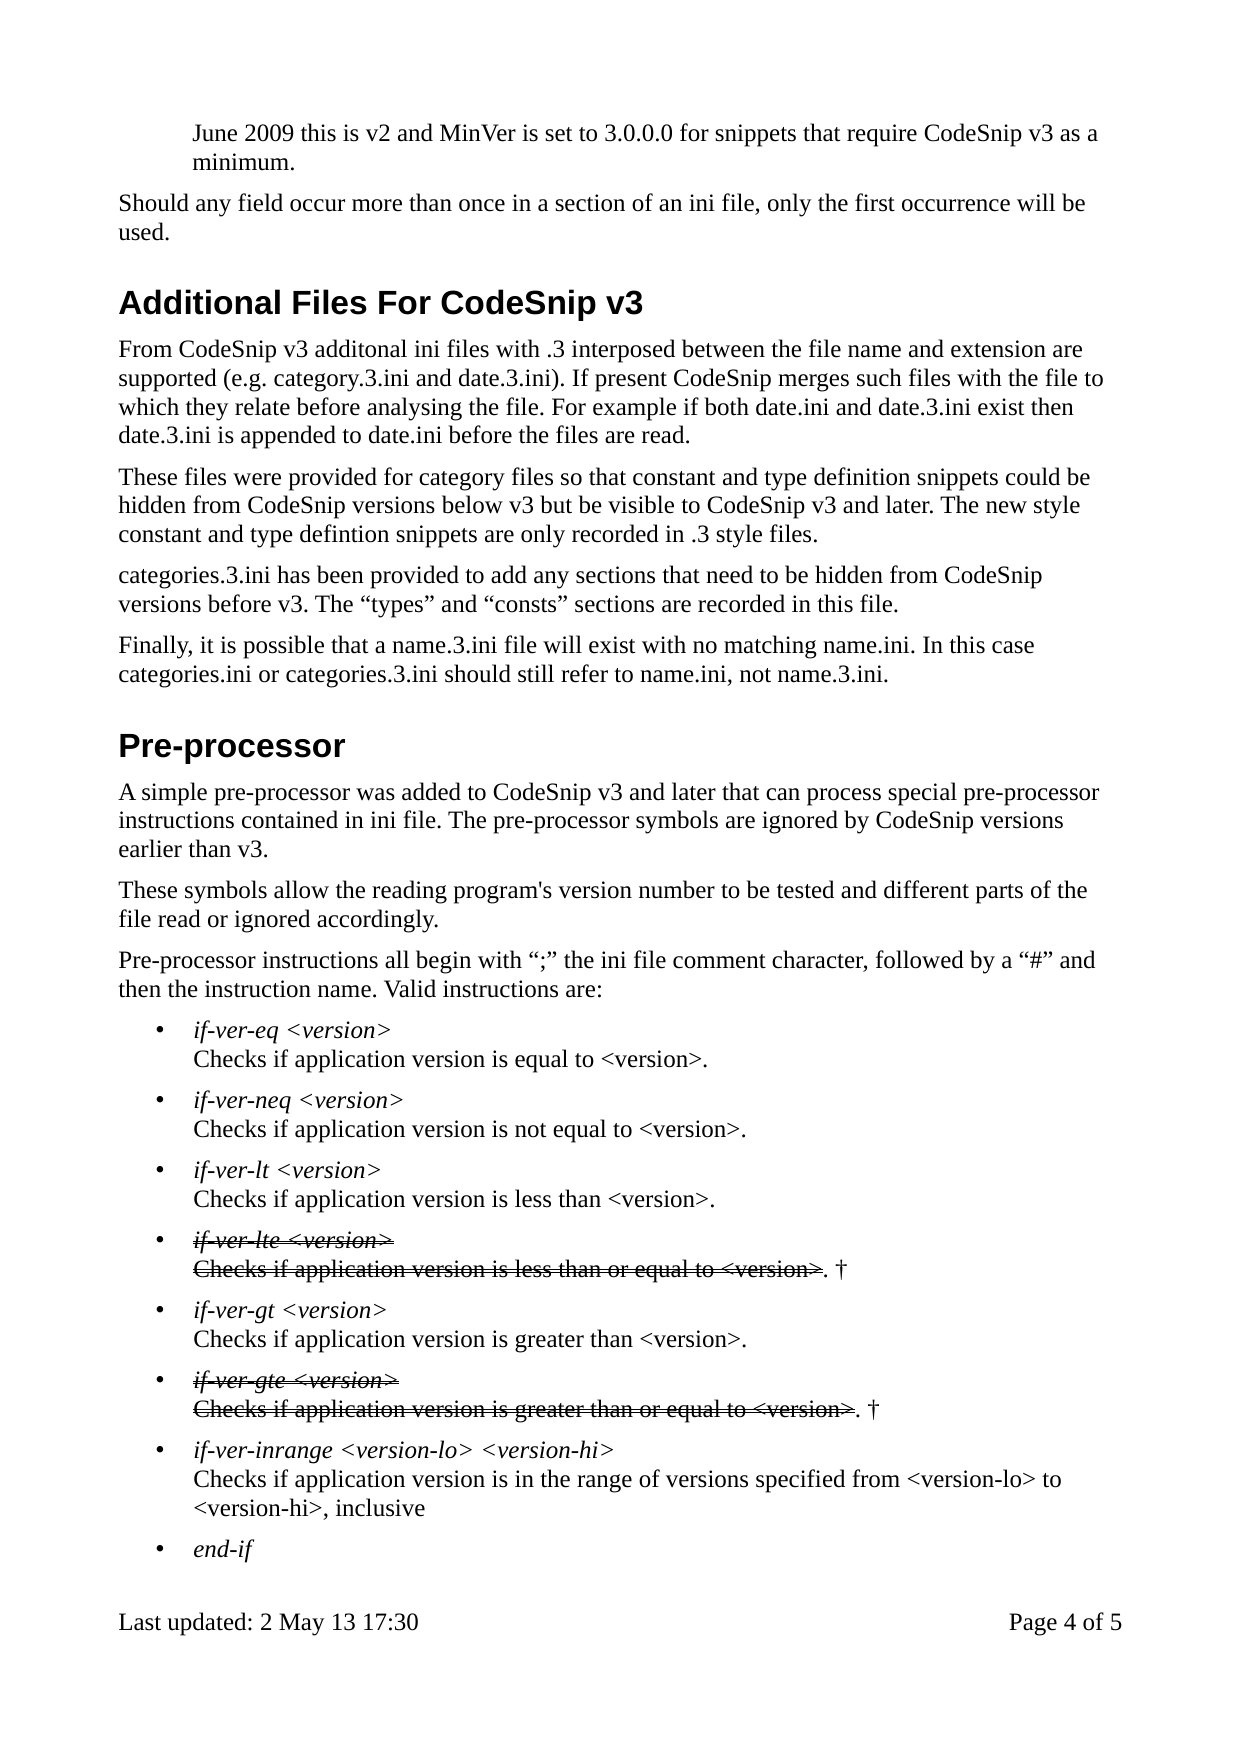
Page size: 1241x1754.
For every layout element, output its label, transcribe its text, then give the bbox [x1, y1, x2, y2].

list if-ver-lte <version> Checks if application version is less than or equal to <version>. † [156, 1225, 1122, 1283]
text These files were provided for category files so that constant and type definition snippets could be hidden from CodeSnip versions below v3 but be visible to CodeSnip v3 and later. The new style constant and type defintion snippets are only recorded in .3 style files. [118, 462, 1122, 548]
text Should any field occur more than once in a section of an ini file, only the first occurrence will be used. [118, 188, 1122, 246]
list end-if Ends a block started by any of the if-xxx instructions above. The block of text is only evaluated if the if-xxx instruction evaluates true. [156, 1534, 1122, 1563]
subtitle Additional Files For CodeSnip v3 [118, 283, 1122, 322]
text From CodeSnip v3 additonal ini files with .3 interposed between the file name and extension are supported (e.g. category.3.ini and date.3.ini). If present CodeSnip merges such files with the file to which they relate before analysing the file. For example if both date.ini and date.3.ini exist then date.3.ini is appended to date.ini before the files are read. [118, 334, 1122, 449]
list if-ver-gt <version> Checks if application version is greater than <version>. [156, 1295, 1122, 1353]
list if-ver-eq <version> Checks if application version is equal to <version>. [156, 1015, 1122, 1073]
subtitle Pre-processor [118, 726, 1122, 764]
list if-ver-lt <version> Checks if application version is less than <version>. [156, 1155, 1122, 1213]
list if-ver-gte <version> Checks if application version is greater than or equal to <version>. † [156, 1365, 1122, 1423]
list if-ver-neq <version> Checks if application version is not equal to <version>. [156, 1085, 1122, 1143]
text Pre-processor instructions all begin with “;” the ini file comment character, followed by a “#” and then the instruction name. Valid instructions are: [118, 945, 1122, 1003]
text June 2009 this is v2 and MinVer is set to 3.0.0.0 for snippets that require CodeSnip v3 as a minimum. [192, 118, 1122, 176]
text A simple pre-processor was added to CodeSnip v3 and later that can process special pre-processor instructions contained in ini file. The pre-processor symbols are ignored by CodeSnip versions earlier than v3. [118, 777, 1122, 863]
text Finally, it is possible that a name.3.ini file will exist with no matching name.ini. In this case categories.ini or categories.3.ini should still refer to name.ini, not name.3.ini. [118, 631, 1122, 688]
text These symbols allow the reading program's version number to be tested and different parts of the file read or ignored accordingly. [118, 875, 1122, 933]
text categories.3.ini has been provided to add any sections that need to be hidden from CodeSnip versions before v3. The “types” and “consts” sections are recorded in this file. [118, 561, 1122, 618]
list if-ver-inrange <version-lo> <version-hi> Checks if application version is in the range of versions specified from <version-lo> to <version-hi>, inclusive [156, 1435, 1122, 1522]
